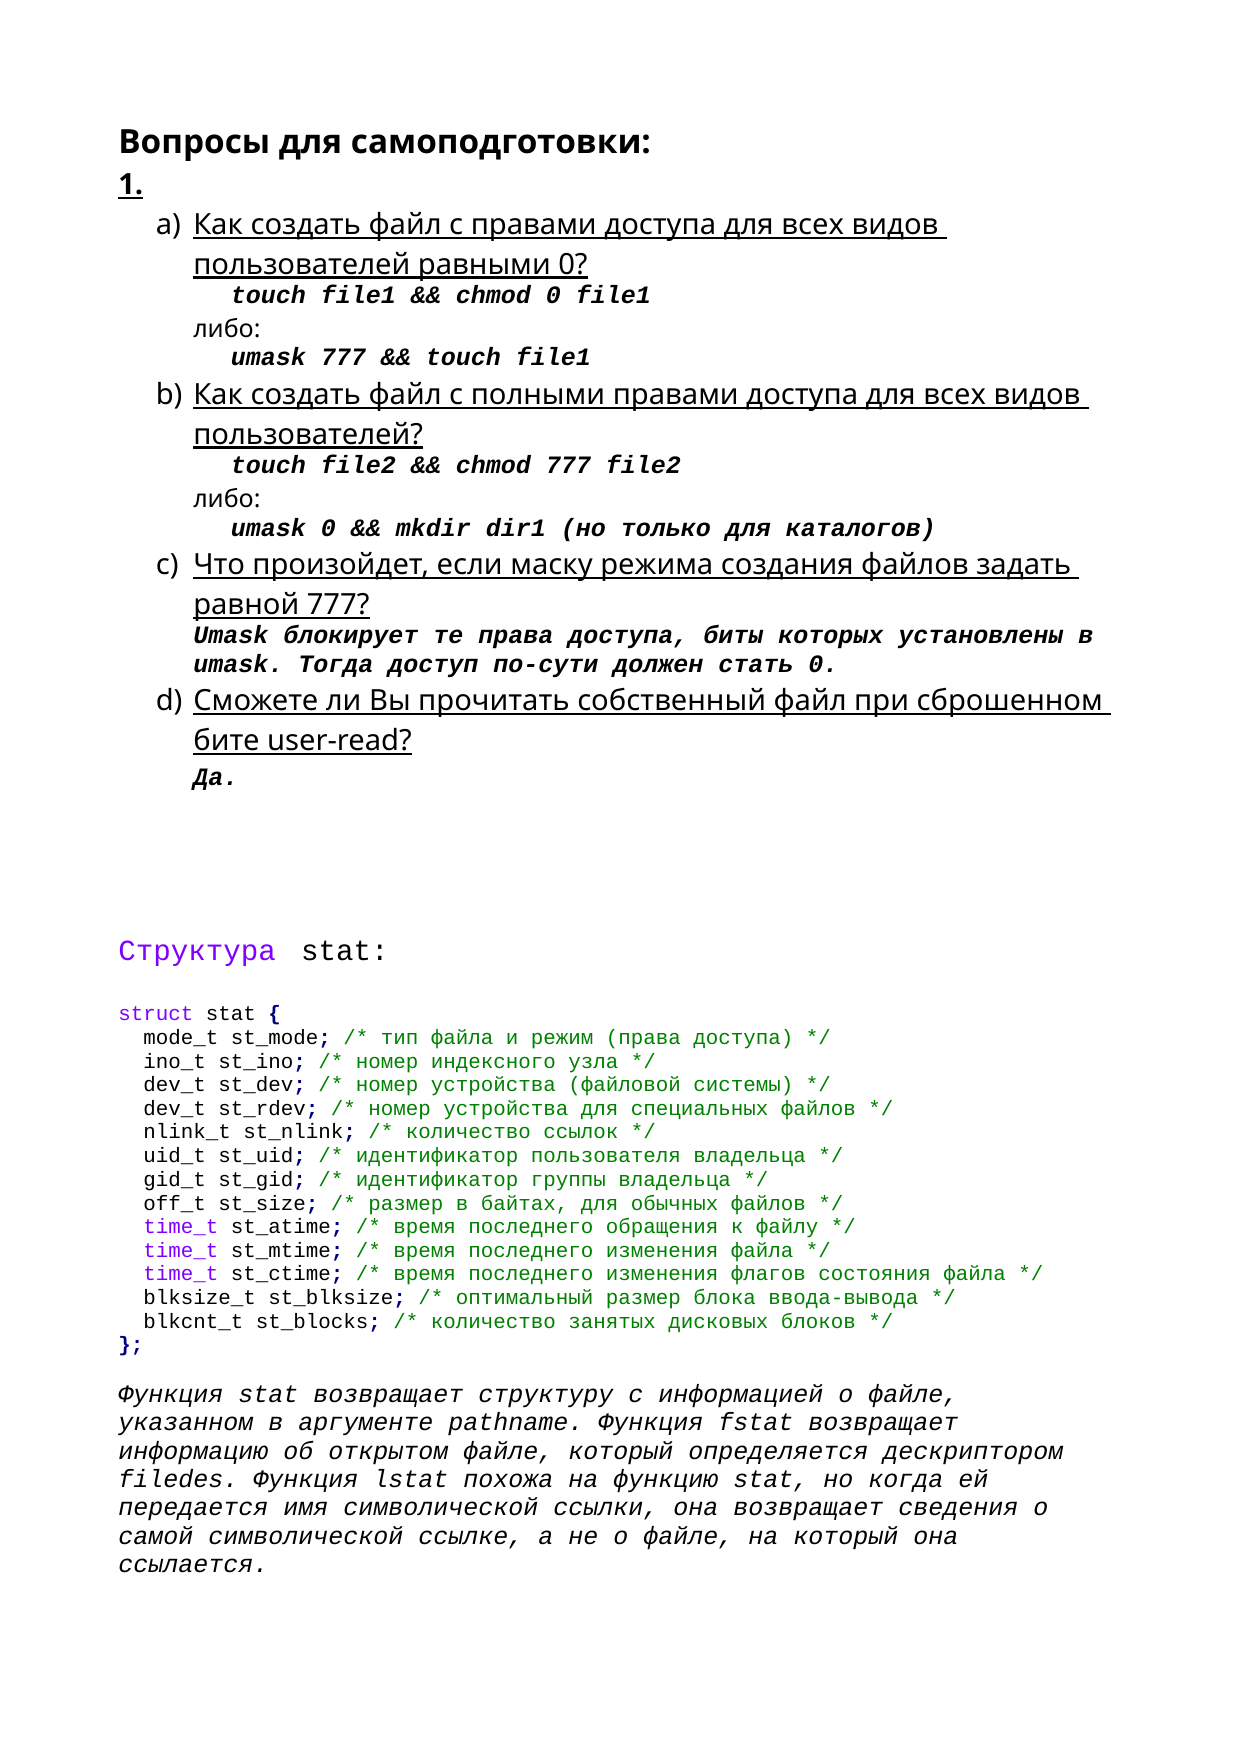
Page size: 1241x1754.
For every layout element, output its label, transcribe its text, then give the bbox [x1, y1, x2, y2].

text }; [118, 1334, 1122, 1358]
text nlink_t st_nlink; /* количество ссылок */ [118, 1122, 1122, 1145]
text mode_t st_mode; /* тип файла и режим (права доступа) */ [118, 1027, 1122, 1051]
list Umask блокирует те права доступа, биты которых установлены в umask. Тогда доступ по-сути должен стать 0. [156, 623, 1122, 679]
text информацию об открытом файле, который определяется дескриптором [118, 1438, 1122, 1467]
text dev_t st_rdev; /* номер устройства для специальных файлов */ [118, 1098, 1122, 1122]
text gid_t st_gid; /* идентификатор группы владельца */ [118, 1169, 1122, 1192]
text time_t st_atime; /* время последнего обращения к файлу */ [118, 1216, 1122, 1240]
list touch file2 && chmod 777 file2 [193, 453, 1122, 481]
text dev_t st_dev; /* номер устройства (файловой системы) */ [118, 1074, 1122, 1098]
text Функция stat возвращает структуру с информацией о файле, [118, 1382, 1122, 1410]
text Структура stat: [118, 929, 1122, 969]
list umask 0 && mkdir dir1 (но только для каталогов) [193, 515, 1122, 543]
list touch file1 && chmod 0 file1 [193, 283, 1122, 311]
text struct stat { [118, 1003, 1122, 1027]
text передается имя символической ссылки, она возвращает сведения о [118, 1495, 1122, 1523]
text time_t st_mtime; /* время последнего изменения файла */ [118, 1240, 1122, 1263]
text uid_t st_uid; /* идентификатор пользователя владельца */ [118, 1145, 1122, 1169]
text Вопросы для самоподготовки: [118, 118, 1122, 163]
text off_t st_size; /* размер в байтах, для обычных файлов */ [118, 1192, 1122, 1216]
list либо: [156, 311, 1122, 345]
text указанном в аргументе pathname. Функция fstat возвращает [118, 1410, 1122, 1438]
text blksize_t st_blksize; /* оптимальный размер блока ввода-вывода */ [118, 1287, 1122, 1311]
text самой символической ссылке, а не о файле, на кото︎рый она [118, 1523, 1122, 1552]
list Что произойдет, если маску режима создания файлов задать равной 777? [156, 543, 1122, 623]
list Как создать файл с полными правами доступа для всех видов пользователей? [156, 373, 1122, 453]
text 1. [118, 163, 1122, 203]
text blkcnt_t st_blocks; /* количество занятых дисковых блоков */ [118, 1311, 1122, 1334]
list Как создать файл с правами доступа для всех видов пользователей равными 0? [156, 203, 1122, 283]
text ino_t st_ino; /* номер индексного узла */ [118, 1051, 1122, 1074]
list Сможете ли Вы прочитать собственный файл при сброшенном бите user-read? [156, 679, 1122, 759]
text Да. [118, 759, 1122, 793]
text time_t st_ctime; /* время последнего изменения флагов состояния файла */ [118, 1263, 1122, 1287]
text ссылается. [118, 1552, 1122, 1580]
text filedes. Функция lstat похожа на функцию stat, но когда ей [118, 1467, 1122, 1495]
list umask 777 && touch file1 [193, 345, 1122, 373]
list либо: [156, 481, 1122, 515]
